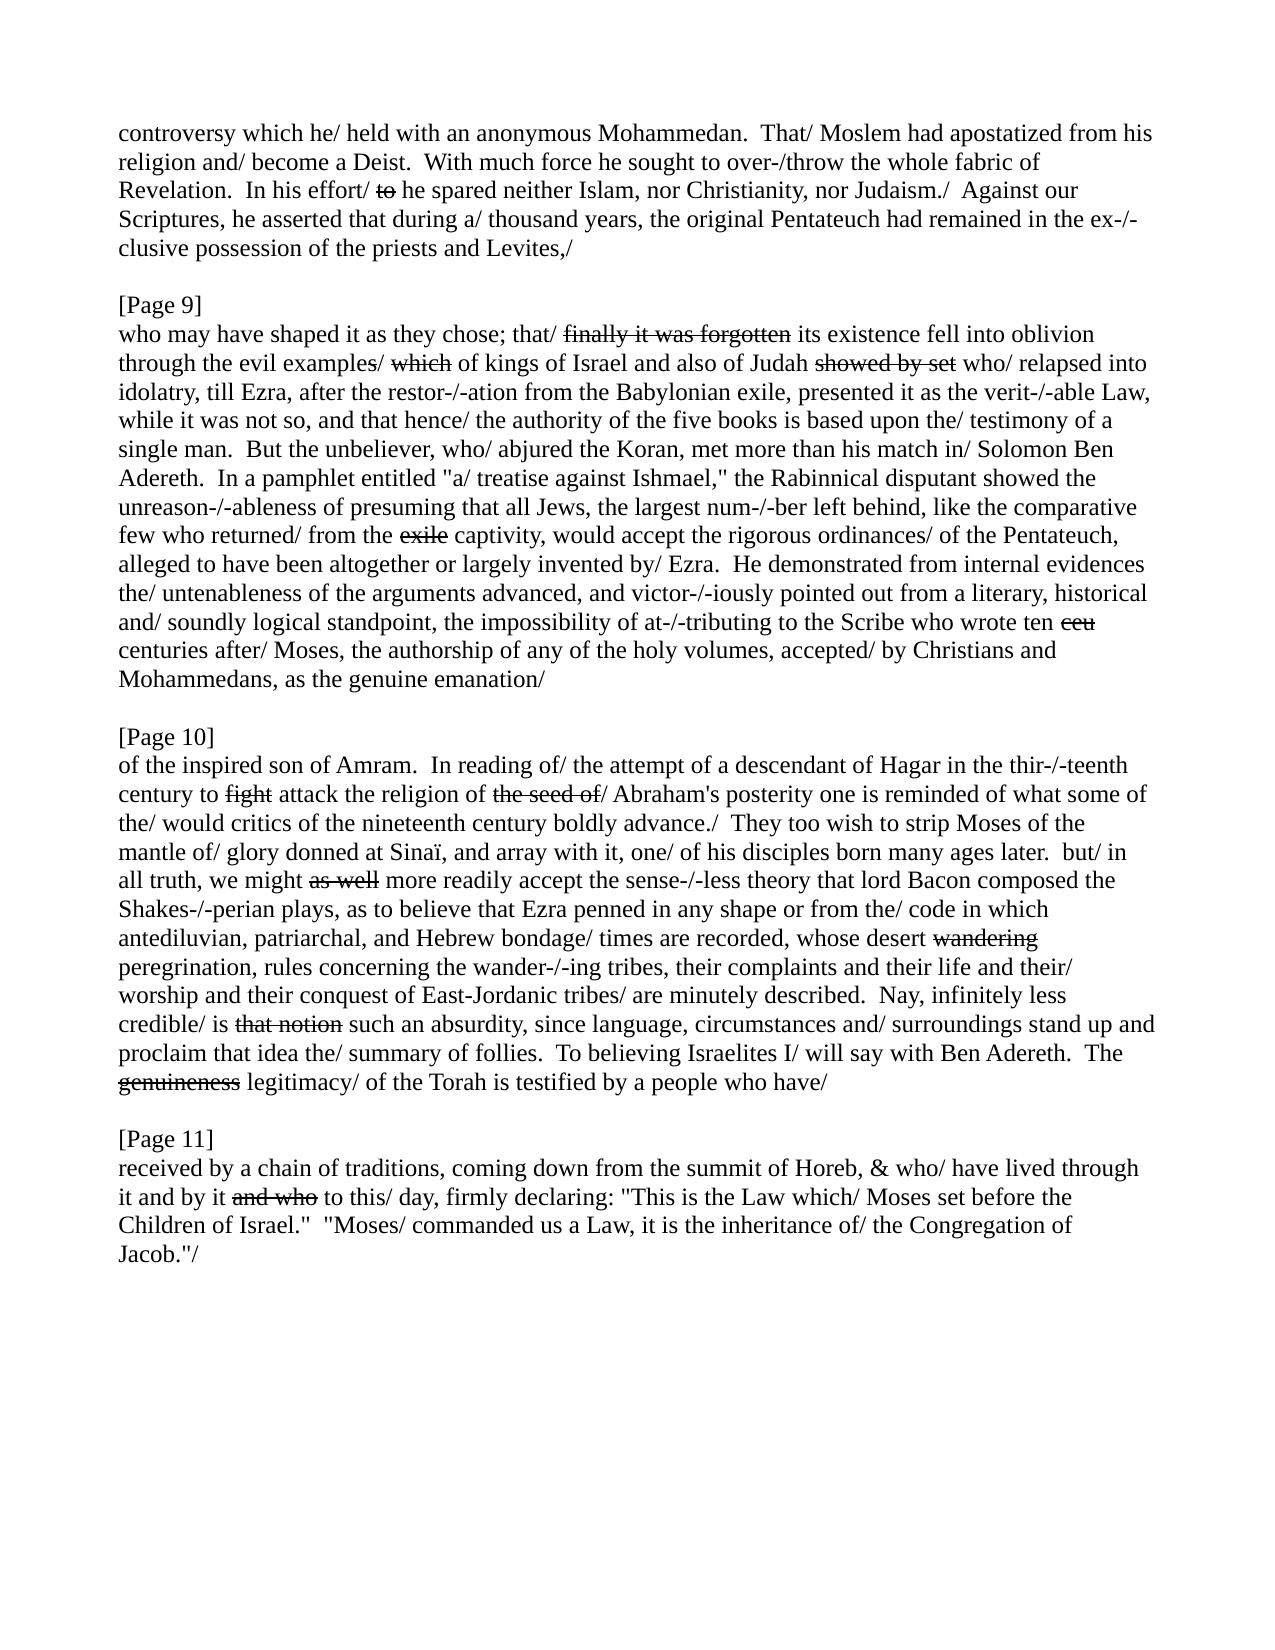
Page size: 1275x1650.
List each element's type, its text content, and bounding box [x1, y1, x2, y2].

text [Page 11] [118, 1124, 1157, 1153]
text [Page 10] [118, 722, 1157, 751]
text of the inspired son of Amram. In reading of/ the attempt of a descendant of Hagar in the thir-/-teenth century to fight attack the religion of the seed of/ Abraham's posterity one is reminded of what some of the/ would critics of the nineteenth century boldly advance./ They too wish to strip Moses of the mantle of/ glory donned at Sinaï, and array with it, one/ of his disciples born many ages later. but/ in all truth, we might as well more readily accept the sense-/-less theory that lord Bacon composed the Shakes-/-perian plays, as to believe that Ezra penned in any shape or from the/ code in which antediluvian, patriarchal, and Hebrew bondage/ times are recorded, whose desert wandering peregrination, rules concerning the wander-/-ing tribes, their complaints and their life and their/ worship and their conquest of East-Jordanic tribes/ are minutely described. Nay, infinitely less credible/ is that notion such an absurdity, since language, circumstances and/ surroundings stand up and proclaim that idea the/ summary of follies. To believing Israelites I/ will say with Ben Adereth. The genuineness legitimacy/ of the Torah is testified by a people who have/ [118, 751, 1157, 1096]
text received by a chain of traditions, coming down from the summit of Horeb, & who/ have lived through it and by it and who to this/ day, firmly declaring: "This is the Law which/ Moses set before the Children of Israel." "Moses/ commanded us a Law, it is the inheritance of/ the Congregation of Jacob."/ [118, 1153, 1157, 1268]
text controversy which he/ held with an anonymous Mohammedan. That/ Moslem had apostatized from his religion and/ become a Deist. With much force he sought to over-/throw the whole fabric of Revelation. In his effort/ to he spared neither Islam, nor Christianity, nor Judaism./ Against our Scriptures, he asserted that during a/ thousand years, the original Pentateuch had remained in the ex-/-clusive possession of the priests and Levites,/ [118, 118, 1157, 262]
text who may have shaped it as they chose; that/ finally it was forgotten its existence fell into oblivion through the evil examples/ which of kings of Israel and also of Judah showed by set who/ relapsed into idolatry, till Ezra, after the restor-/-ation from the Babylonian exile, presented it as the verit-/-able Law, while it was not so, and that hence/ the authority of the five books is based upon the/ testimony of a single man. But the unbeliever, who/ abjured the Koran, met more than his match in/ Solomon Ben Adereth. In a pamphlet entitled "a/ treatise against Ishmael," the Rabinnical disputant showed the unreason-/-ableness of presuming that all Jews, the largest num-/-ber left behind, like the comparative few who returned/ from the exile captivity, would accept the rigorous ordinances/ of the Pentateuch, alleged to have been altogether or largely invented by/ Ezra. He demonstrated from internal evidences the/ untenableness of the arguments advanced, and victor-/-iously pointed out from a literary, historical and/ soundly logical standpoint, the impossibility of at-/-tributing to the Scribe who wrote ten ceu centuries after/ Moses, the authorship of any of the holy volumes, accepted/ by Christians and Mohammedans, as the genuine emanation/ [118, 319, 1157, 693]
text [Page 9] [118, 291, 1157, 319]
